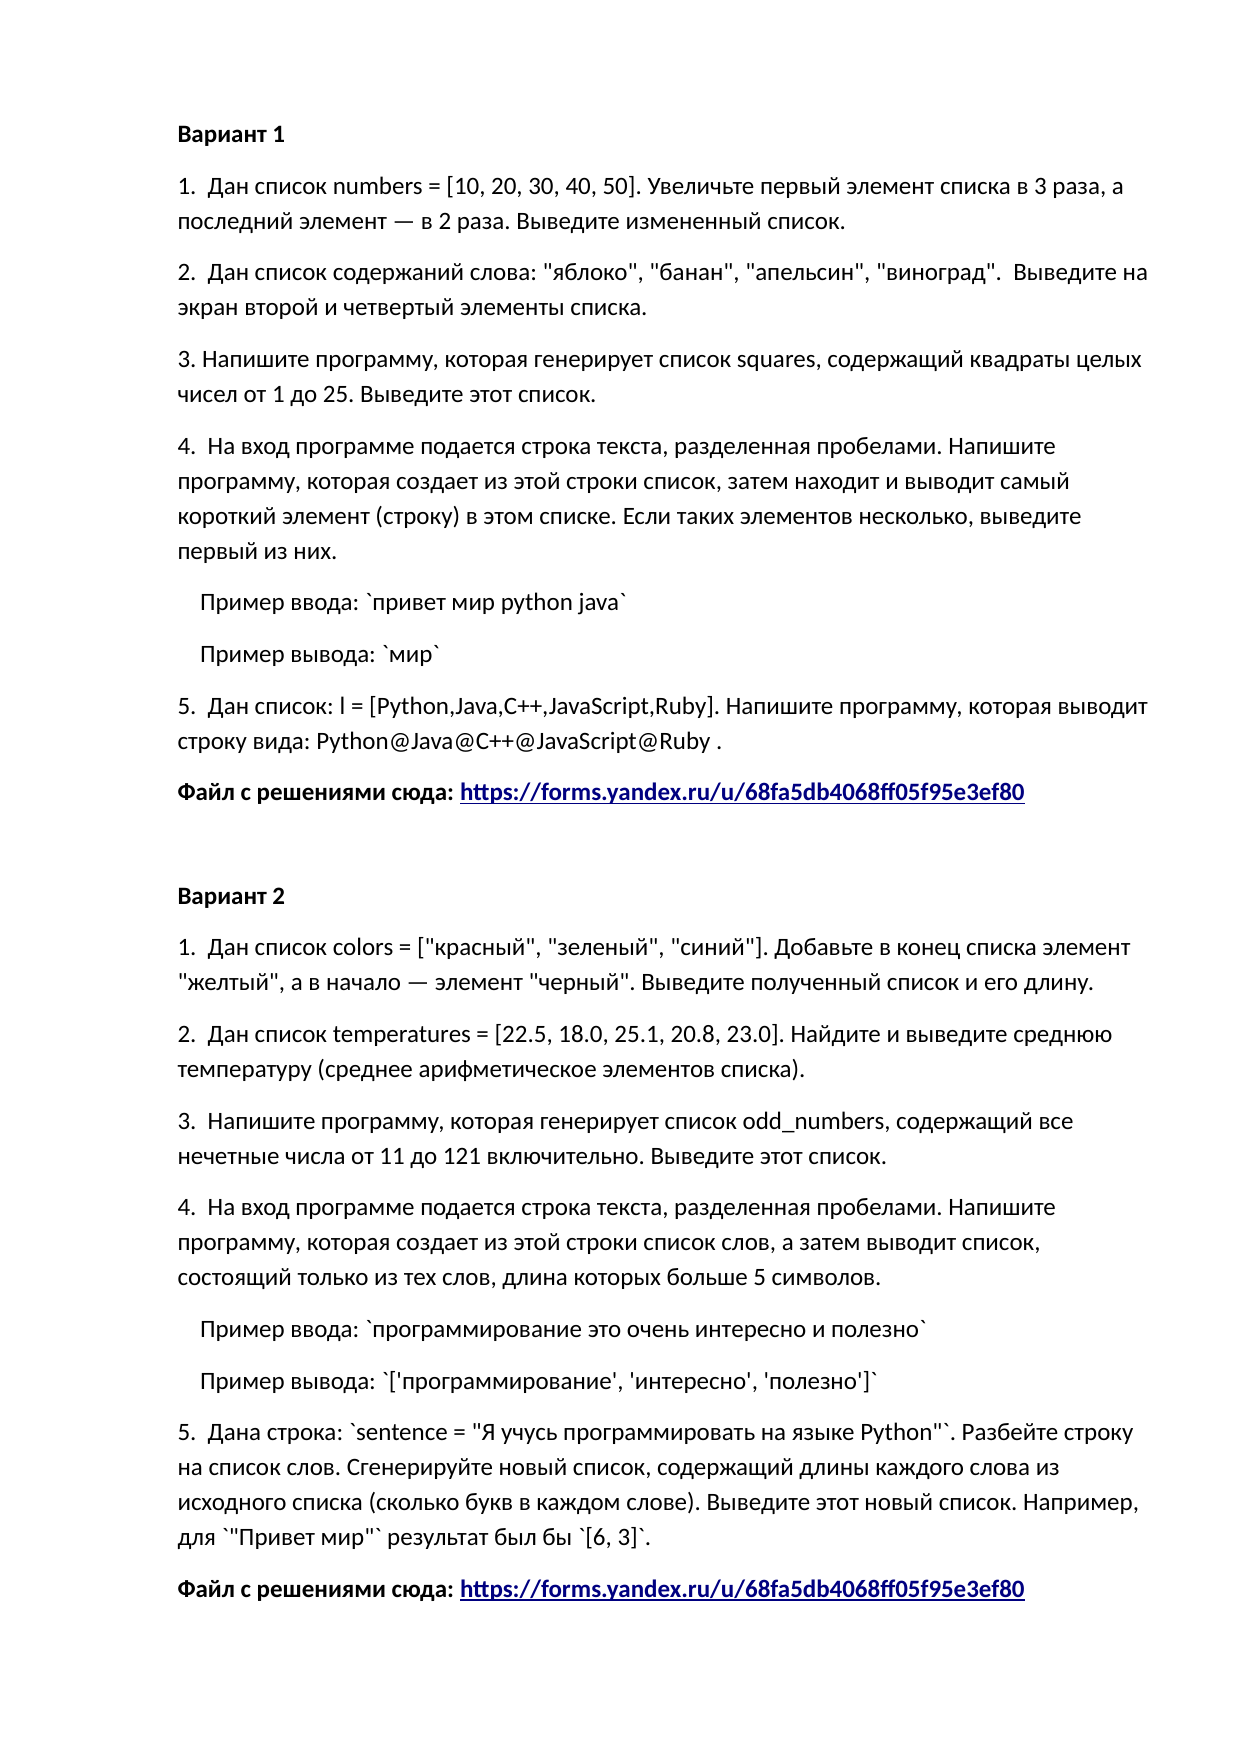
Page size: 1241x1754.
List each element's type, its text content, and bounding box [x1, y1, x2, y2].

text Вариант 1 [177, 118, 1152, 149]
text 5. Дан список: l = [Python,Java,C++,JavaScript,Ruby]. Напишите программу, которая выводит строку вида: Python@Java@C++@JavaScript@Ruby . [177, 690, 1152, 755]
text 3. Напишите программу, которая генерирует список odd_numbers, содержащий все нечетные числа от 11 до 121 включительно. Выведите этот список. [177, 1105, 1152, 1170]
text Пример ввода: `привет мир python java` [177, 586, 1152, 617]
text 2. Дан список temperatures = [22.5, 18.0, 25.1, 20.8, 23.0]. Найдите и выведите среднюю температуру (среднее арифметическое элементов списка). [177, 1018, 1152, 1084]
text Пример вывода: `['программирование', 'интересно', 'полезно']` [177, 1365, 1152, 1395]
text 3. Напишите программу, которая генерирует список squares, содержащий квадраты целых чисел от 1 до 25. Выведите этот список. [177, 343, 1152, 409]
text 2. Дан список содержаний слова: "яблоко", "банан", "апельсин", "виноград". Выведите на экран второй и четвертый элементы списка. [177, 256, 1152, 322]
text Пример вывода: `мир` [177, 638, 1152, 669]
text 4. На вход программе подается строка текста, разделенная пробелами. Напишите программу, которая создает из этой строки список, затем находит и выводит самый короткий элемент (строку) в этом списке. Если таких элементов несколько, выведите первый из них. [177, 430, 1152, 565]
text Пример ввода: `программирование это очень интересно и полезно` [177, 1313, 1152, 1344]
text 1. Дан список numbers = [10, 20, 30, 40, 50]. Увеличьте первый элемент списка в 3 раза, а последний элемент — в 2 раза. Выведите измененный список. [177, 170, 1152, 235]
text Файл с решениями сюда: https://forms.yandex.ru/u/68fa5db4068ff05f95e3ef80 [177, 1573, 1152, 1604]
text Вариант 2 [177, 880, 1152, 910]
text Файл с решениями сюда: https://forms.yandex.ru/u/68fa5db4068ff05f95e3ef80 [177, 776, 1152, 807]
text 5. Дана строка: `sentence = "Я учусь программировать на языке Python"`. Разбейте строку на список слов. Сгенерируйте новый список, содержащий длины каждого слова из исходного списка (сколько букв в каждом слове). Выведите этот новый список. Например, для `"Привет мир"` результат был бы `[6, 3]`. [177, 1416, 1152, 1552]
text 4. На вход программе подается строка текста, разделенная пробелами. Напишите программу, которая создает из этой строки список слов, а затем выводит список, состоящий только из тех слов, длина которых больше 5 символов. [177, 1191, 1152, 1292]
text 1. Дан список colors = ["красный", "зеленый", "синий"]. Добавьте в конец списка элемент "желтый", а в начало — элемент "черный". Выведите полученный список и его длину. [177, 931, 1152, 997]
